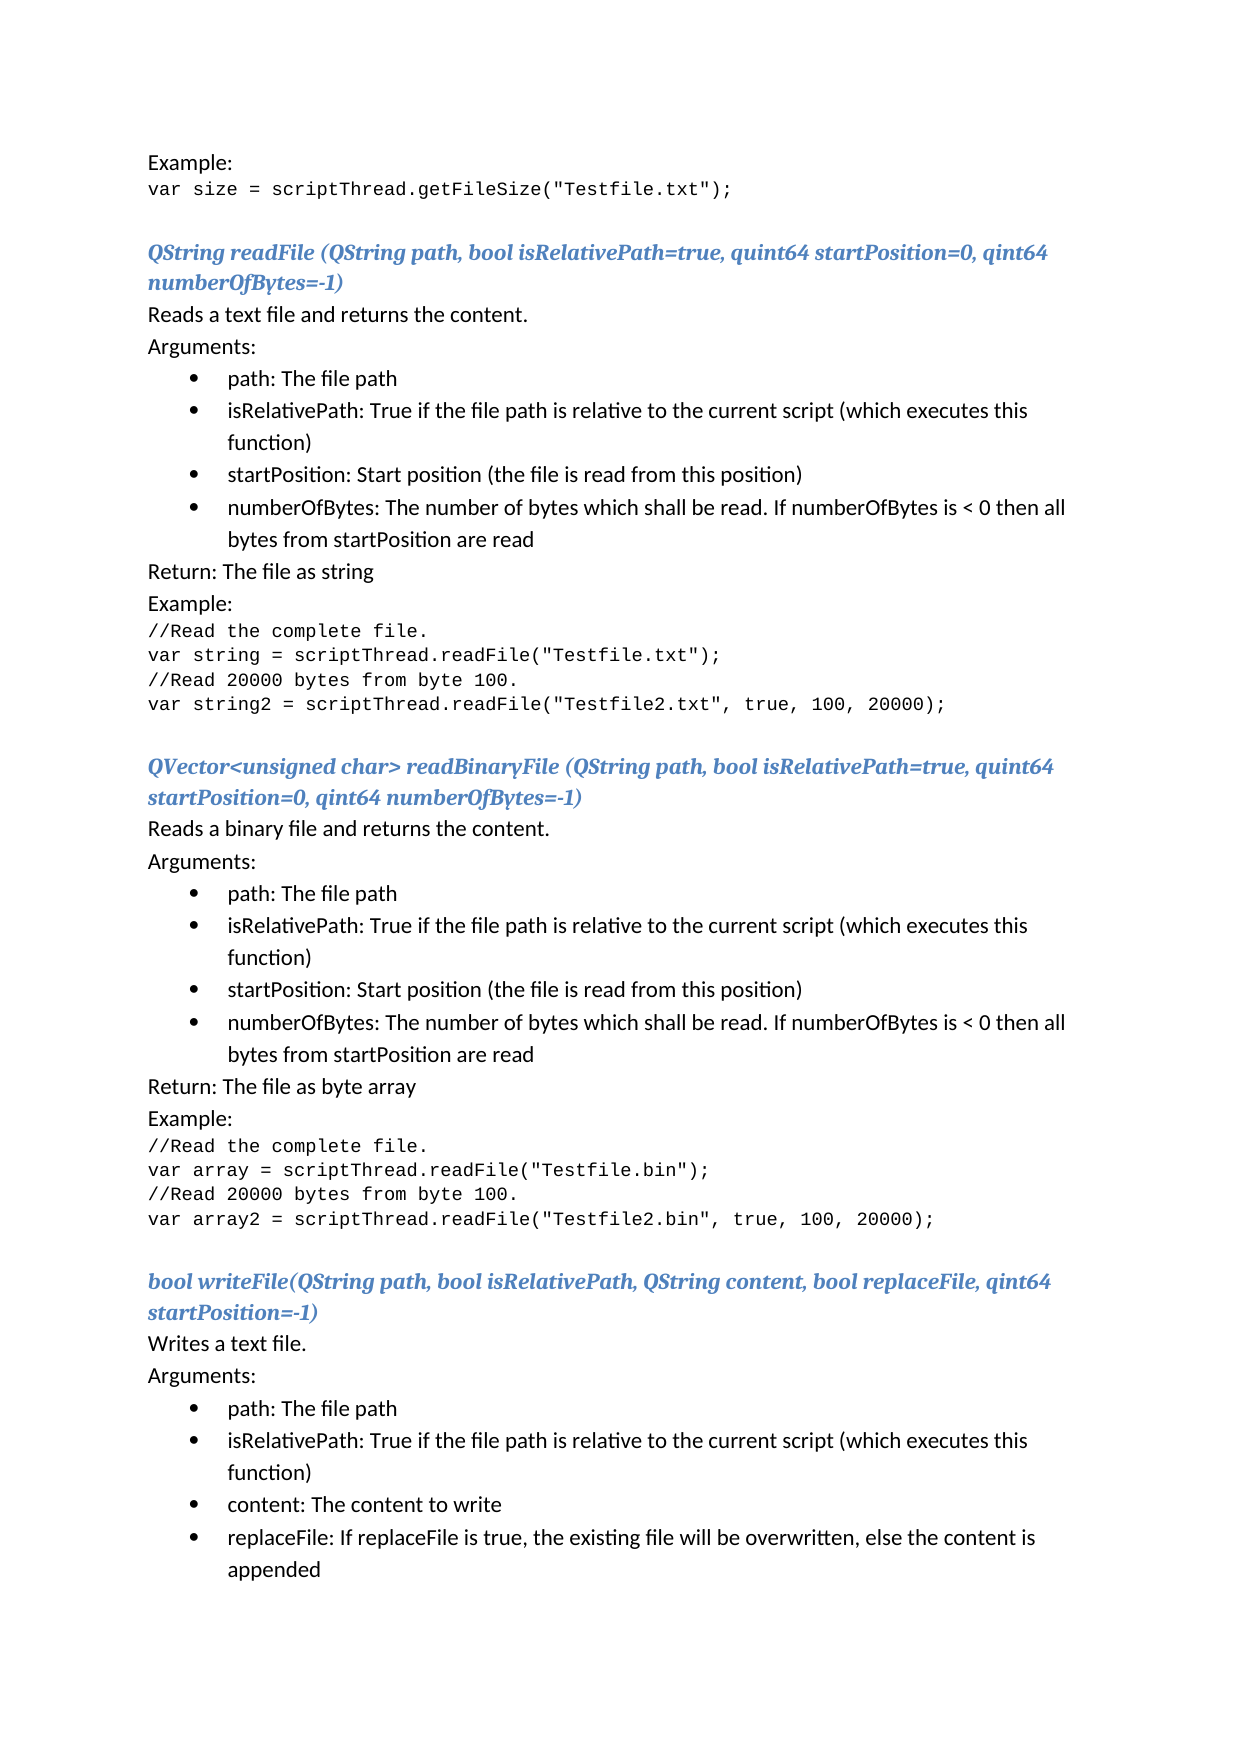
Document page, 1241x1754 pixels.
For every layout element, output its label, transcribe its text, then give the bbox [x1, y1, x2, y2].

list numberOfBytes: The number of bytes which shall be read. If numberOfBytes is < 0 then all bytes from startPosition are read [190, 1008, 1093, 1068]
list path: The file path [190, 1394, 1093, 1422]
text var string2 = scriptThread.readFile("Testfile2.txt", true, 100, 20000); [148, 695, 1093, 716]
text Example: [148, 148, 1093, 176]
text Arguments: [148, 847, 1093, 875]
text Writes a text file. [148, 1329, 1093, 1357]
text Example: [148, 589, 1093, 617]
text var array2 = scriptThread.readFile("Testfile2.bin", true, 100, 20000); [148, 1209, 1093, 1231]
text var array = scriptThread.readFile("Testfile.bin"); [148, 1161, 1093, 1182]
text //Read the complete file. [148, 622, 1093, 643]
text Reads a binary file and returns the content. [148, 814, 1093, 843]
list path: The file path [190, 879, 1093, 907]
text var string = scriptThread.readFile("Testfile.txt"); [148, 646, 1093, 667]
text var size = scriptThread.getFileSize("Testfile.txt"); [148, 180, 1093, 201]
subtitle QVector<unsigned char> readBinaryFile (QString path, bool isRelativePath=true, quint64 startPosition=0, qint64 numberOfBytes=-1) [148, 754, 1093, 811]
list path: The file path [190, 364, 1093, 392]
text Return: The file as string [148, 557, 1093, 585]
subtitle bool writeFile(QString path, bool isRelativePath, QString content, bool replaceFile, qint64 startPosition=-1) [148, 1269, 1093, 1326]
text //Read 20000 bytes from byte 100. [148, 670, 1093, 692]
list content: The content to write [190, 1490, 1093, 1518]
text Example: [148, 1104, 1093, 1132]
text Reads a text file and returns the content. [148, 300, 1093, 328]
list startPosition: Start position (the file is read from this position) [190, 461, 1093, 489]
list numberOfBytes: The number of bytes which shall be read. If numberOfBytes is < 0 then all bytes from startPosition are read [190, 493, 1093, 553]
text //Read 20000 bytes from byte 100. [148, 1185, 1093, 1206]
text //Read the complete file. [148, 1136, 1093, 1158]
subtitle QString readFile (QString path, bool isRelativePath=true, quint64 startPosition=0, qint64 numberOfBytes=-1) [148, 239, 1093, 296]
text Arguments: [148, 1362, 1093, 1390]
text Arguments: [148, 332, 1093, 360]
list startPosition: Start position (the file is read from this position) [190, 976, 1093, 1003]
list isRelativePath: True if the file path is relative to the current script (which executes this function) [190, 396, 1093, 456]
list isRelativePath: True if the file path is relative to the current script (which executes this function) [190, 1426, 1093, 1486]
text Return: The file as byte array [148, 1072, 1093, 1100]
list replaceFile: If replaceFile is true, the existing file will be overwritten, else the content is appended [190, 1523, 1093, 1583]
list isRelativePath: True if the file path is relative to the current script (which executes this function) [190, 911, 1093, 971]
